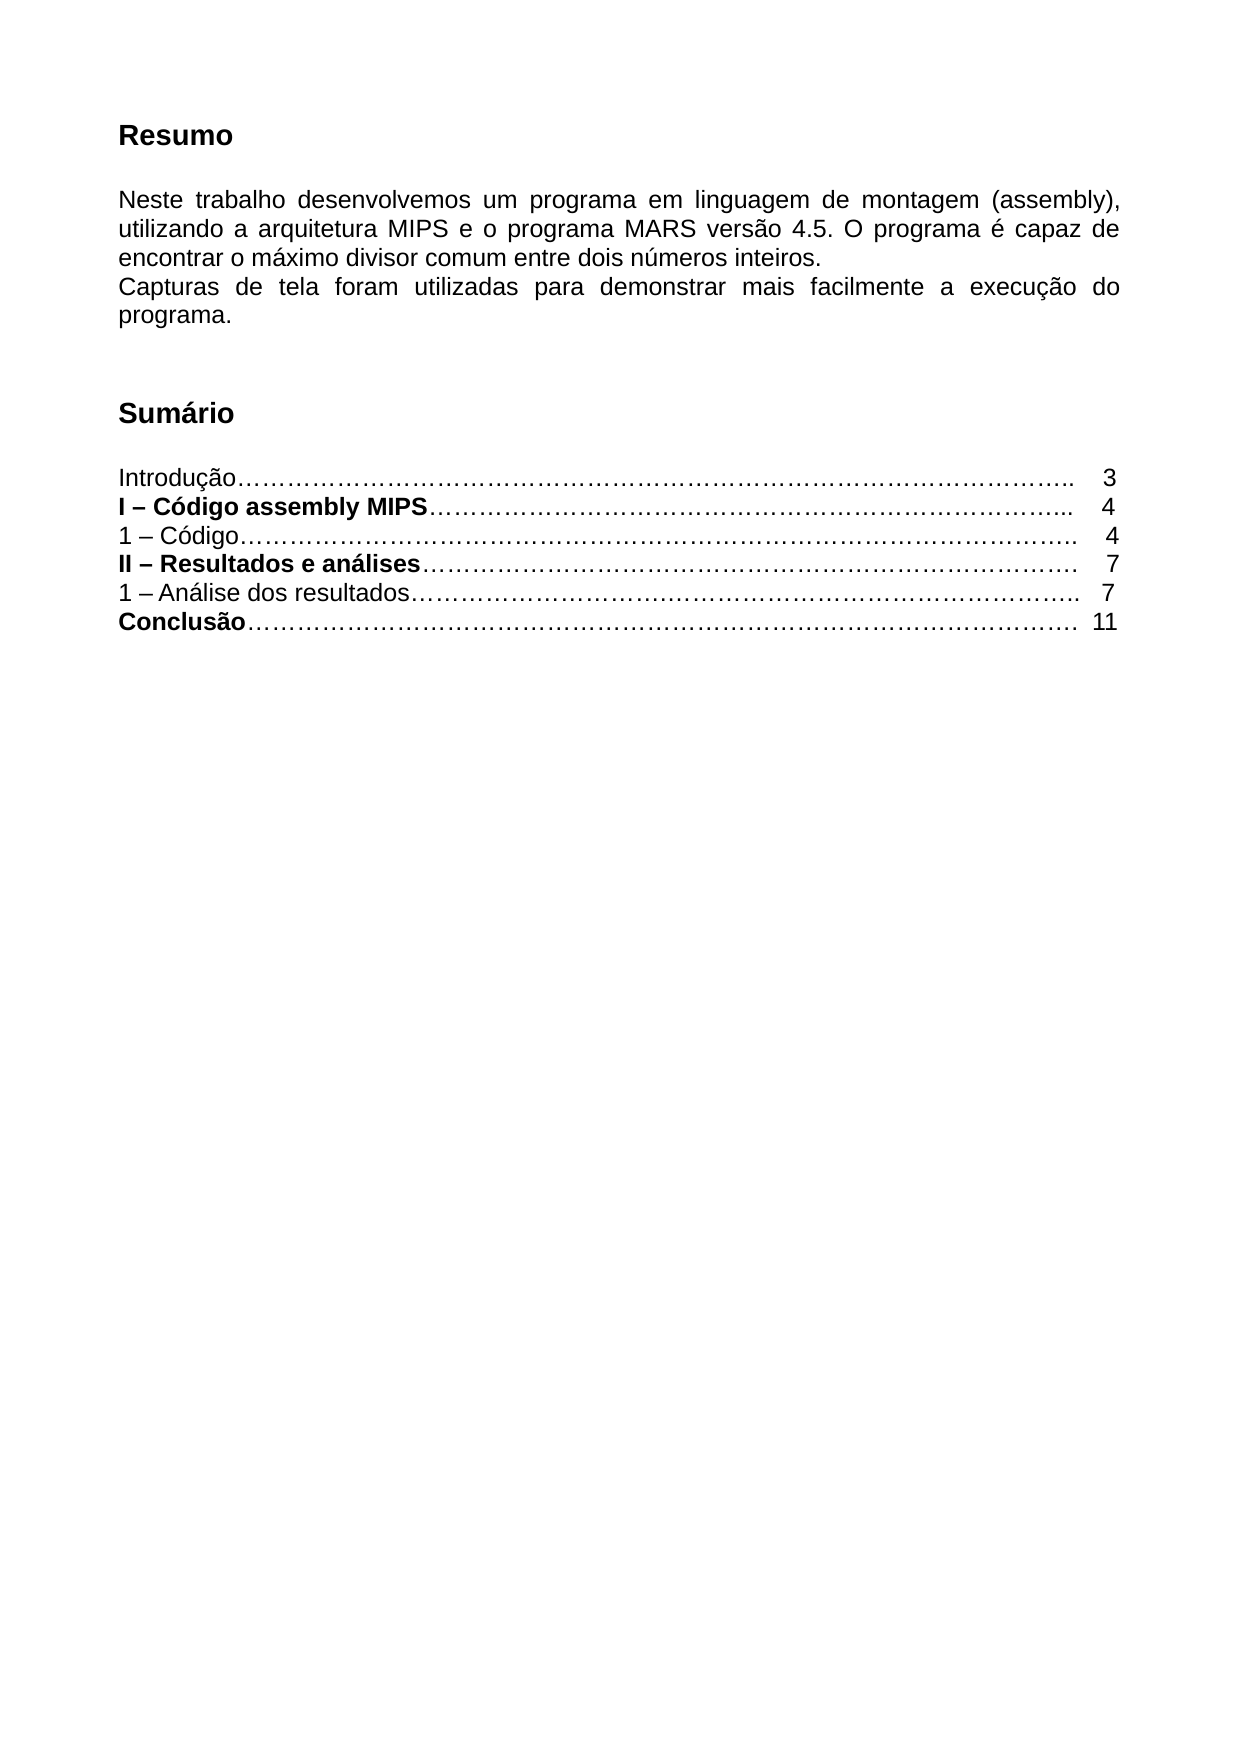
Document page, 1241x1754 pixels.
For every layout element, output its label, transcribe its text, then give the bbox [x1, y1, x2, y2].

text Introdução……………………………………………………………………………………….. 3 [118, 463, 1122, 492]
text Resumo [118, 118, 1122, 152]
text Capturas de tela foram utilizadas para demonstrar mais facilmente a execução do programa. [118, 271, 1122, 329]
text I – Código assembly MIPS…………………………………………………………………... 4 [118, 492, 1122, 521]
text 1 – Análise dos resultados………………………….………………………………………….. 7 [118, 578, 1122, 607]
text Neste trabalho desenvolvemos um programa em linguagem de montagem (assembly), utilizando a arquitetura MIPS e o programa MARS versão 4.5. O programa é capaz de encontrar o máximo divisor comum entre dois números inteiros. [118, 185, 1122, 271]
text II – Resultados e análises……………………………………………………………………. 7 [118, 549, 1122, 578]
text Sumário [118, 396, 1122, 429]
text Conclusão………………………………………………………………………………………. 11 [118, 607, 1122, 636]
text 1 – Código……………………………………………………………………………………….. 4 [118, 521, 1122, 549]
